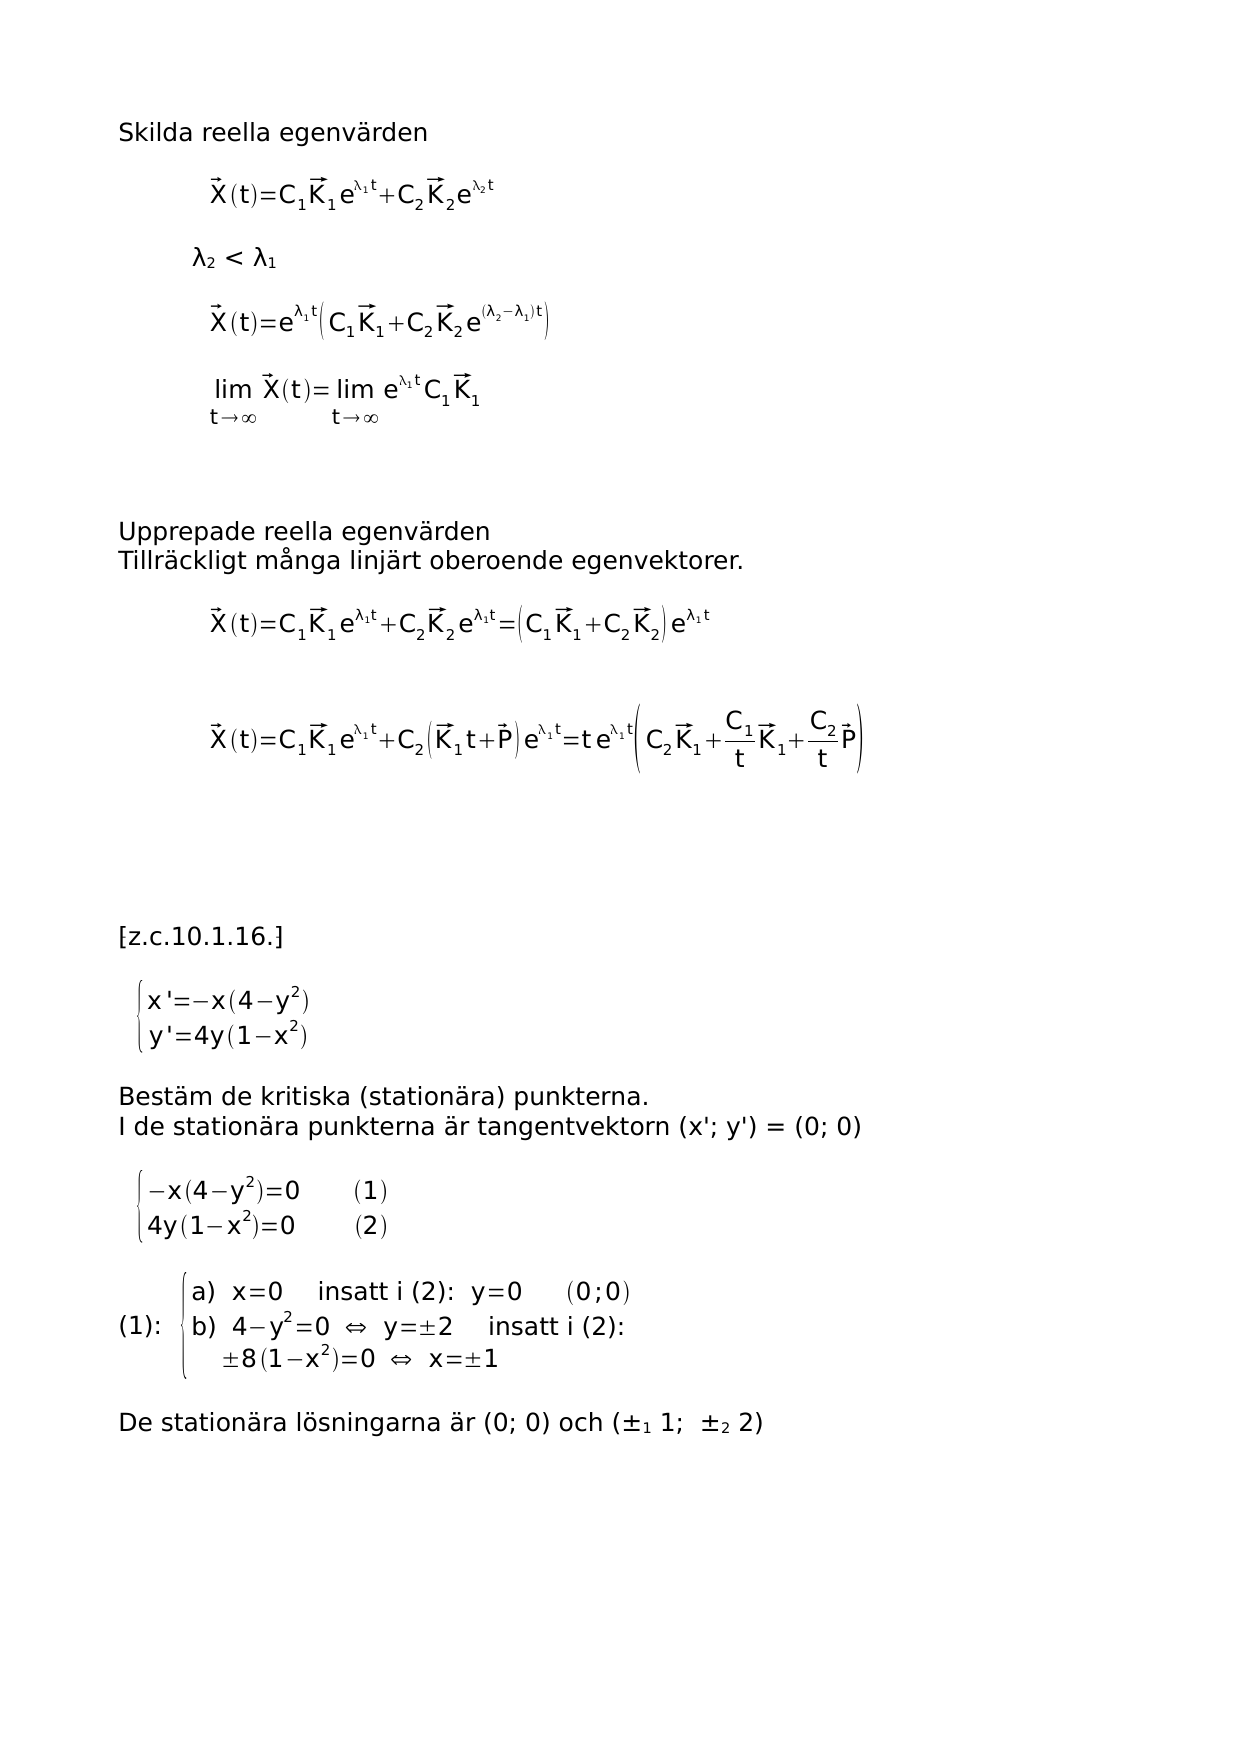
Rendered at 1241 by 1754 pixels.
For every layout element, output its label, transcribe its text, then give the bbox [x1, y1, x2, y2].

text λ2 < λ1 [118, 243, 1122, 272]
text I de stationära punkterna är tangentvektorn (x'; y') = (0; 0) [118, 1112, 1122, 1141]
text Tillräckligt många linjärt oberoende egenvektorer. [118, 546, 1122, 575]
text Bestäm de kritiska (stationära) punkterna. [118, 1082, 1122, 1112]
text Skilda reella egenvärden [118, 118, 1122, 147]
text De stationära lösningarna är (0; 0) och (±1 1; ±2 2) [118, 1408, 1122, 1437]
text (1): [118, 1272, 1122, 1379]
text Upprepade reella egenvärden [118, 517, 1122, 546]
text ⁅z.c.10.1.16.⁆ [118, 922, 1122, 951]
